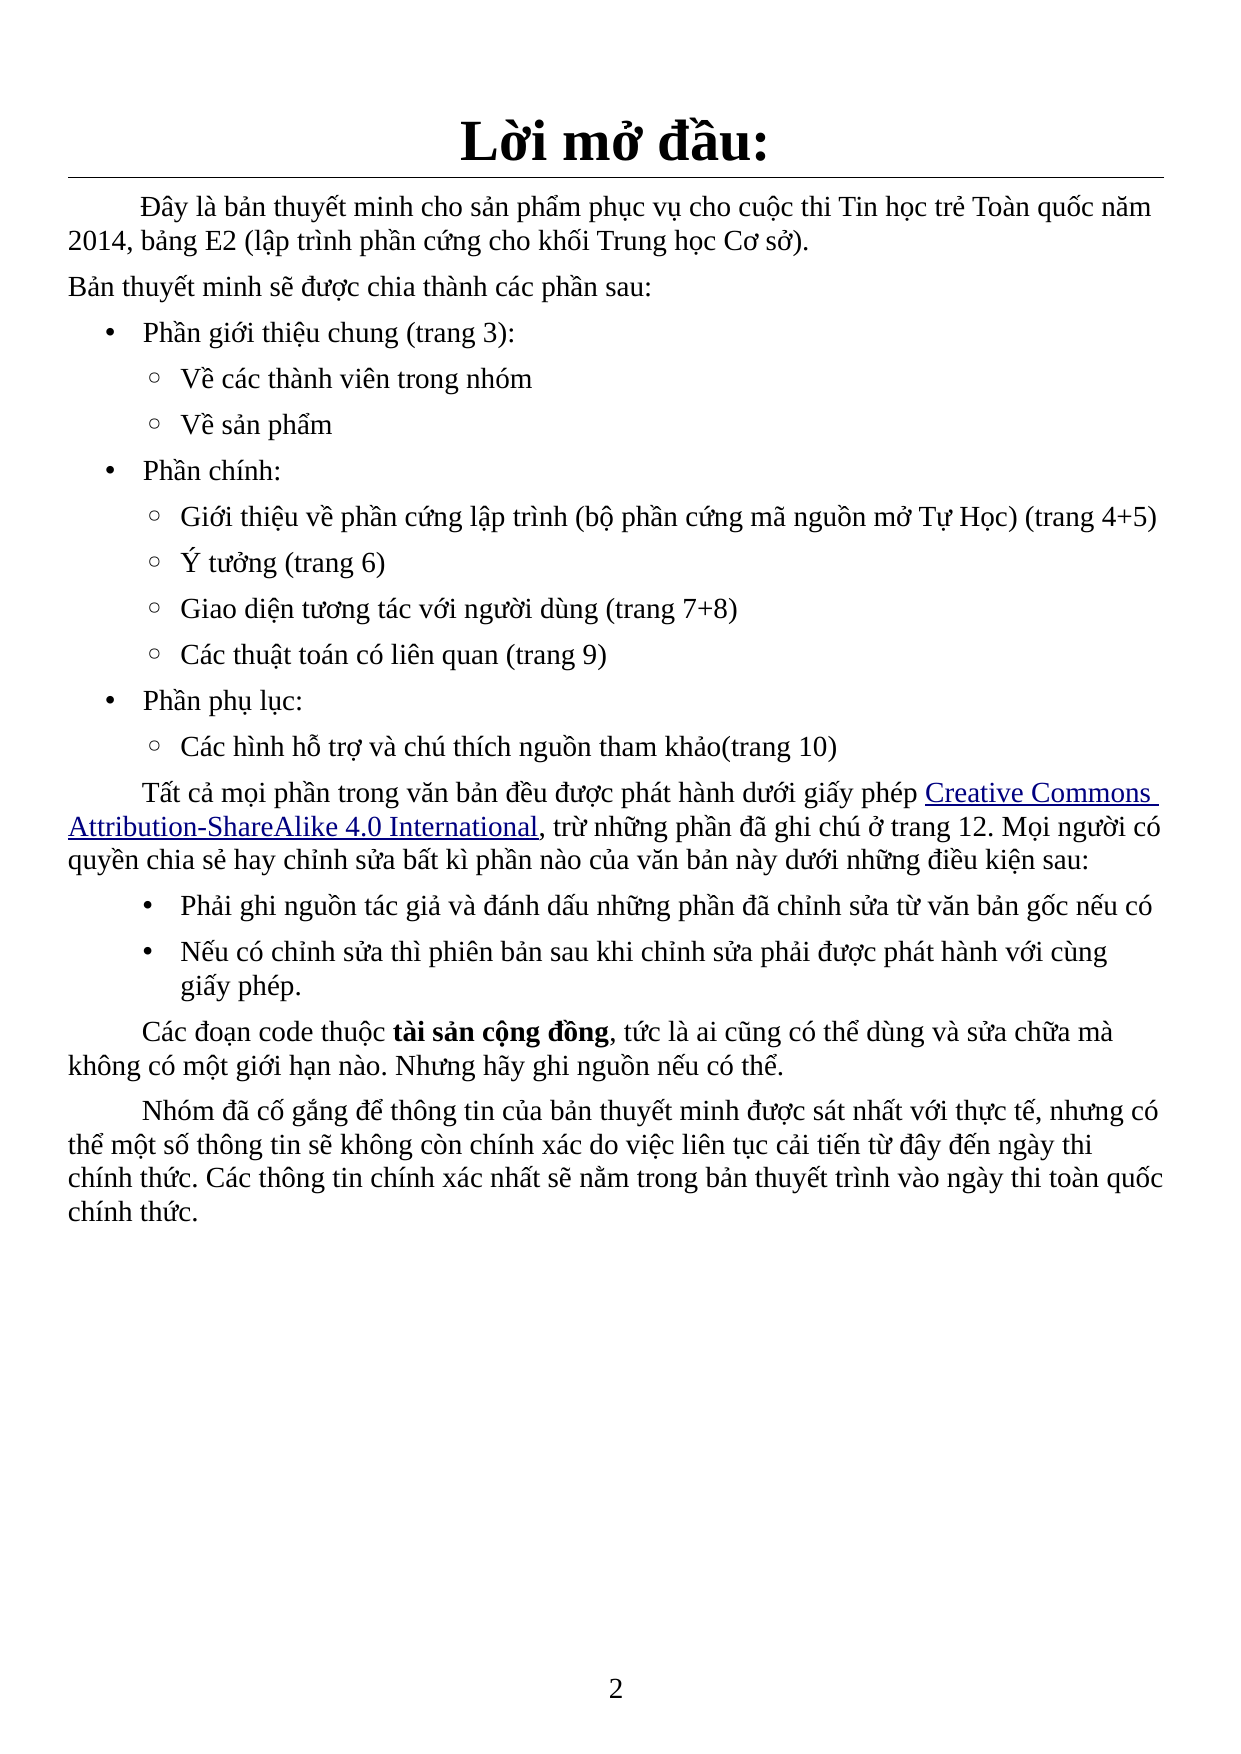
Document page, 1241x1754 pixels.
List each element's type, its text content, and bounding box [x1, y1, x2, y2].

text Đây là bản thuyết minh cho sản phẩm phục vụ cho cuộc thi Tin học trẻ Toàn quốc năm 2014, bảng E2 (lập trình phần cứng cho khối Trung học Cơ sở). [68, 189, 1164, 257]
text Nhóm đã cố gắng để thông tin của bản thuyết minh được sát nhất với thực tế, nhưng có thể một số thông tin sẽ không còn chính xác do việc liên tục cải tiến từ đây đến ngày thi chính thức. Các thông tin chính xác nhất sẽ nằm trong bản thuyết trình vào ngày thi toàn quốc chính thức. [68, 1093, 1164, 1228]
text Bản thuyết minh sẽ được chia thành các phần sau: [68, 269, 1164, 303]
list Về các thành viên trong nhóm [143, 361, 1164, 395]
list Giao diện tương tác với người dùng (trang 7+8) [143, 591, 1164, 625]
list Giới thiệu về phần cứng lập trình (bộ phần cứng mã nguồn mở Tự Học) (trang 4+5) [143, 499, 1164, 533]
list Về sản phẩm [143, 407, 1164, 441]
list Phần chính: [105, 453, 1164, 487]
text Tất cả mọi phần trong văn bản đều được phát hành dưới giấy phép Creative Commons Attribution-ShareAlike 4.0 International, trừ những phần đã ghi chú ở trang 12. Mọi người có quyền chia sẻ hay chỉnh sửa bất kì phần nào của văn bản này dưới những điều kiện sau: [68, 775, 1164, 876]
list Các thuật toán có liên quan (trang 9) [143, 637, 1164, 671]
list Ý tưởng (trang 6) [143, 545, 1164, 579]
text Lời mở đầu: [68, 101, 1164, 177]
list Các hình hỗ trợ và chú thích nguồn tham khảo(trang 10) [143, 729, 1164, 763]
list Nếu có chỉnh sửa thì phiên bản sau khi chỉnh sửa phải được phát hành với cùng giấy phép. [143, 934, 1164, 1002]
text Các đoạn code thuộc tài sản cộng đồng, tức là ai cũng có thể dùng và sửa chữa mà không có một giới hạn nào. Nhưng hãy ghi nguồn nếu có thể. [68, 1014, 1164, 1081]
list Phải ghi nguồn tác giả và đánh dấu những phần đã chỉnh sửa từ văn bản gốc nếu có [143, 888, 1164, 922]
list Phần phụ lục: [105, 683, 1164, 717]
list Phần giới thiệu chung (trang 3): [105, 315, 1164, 349]
